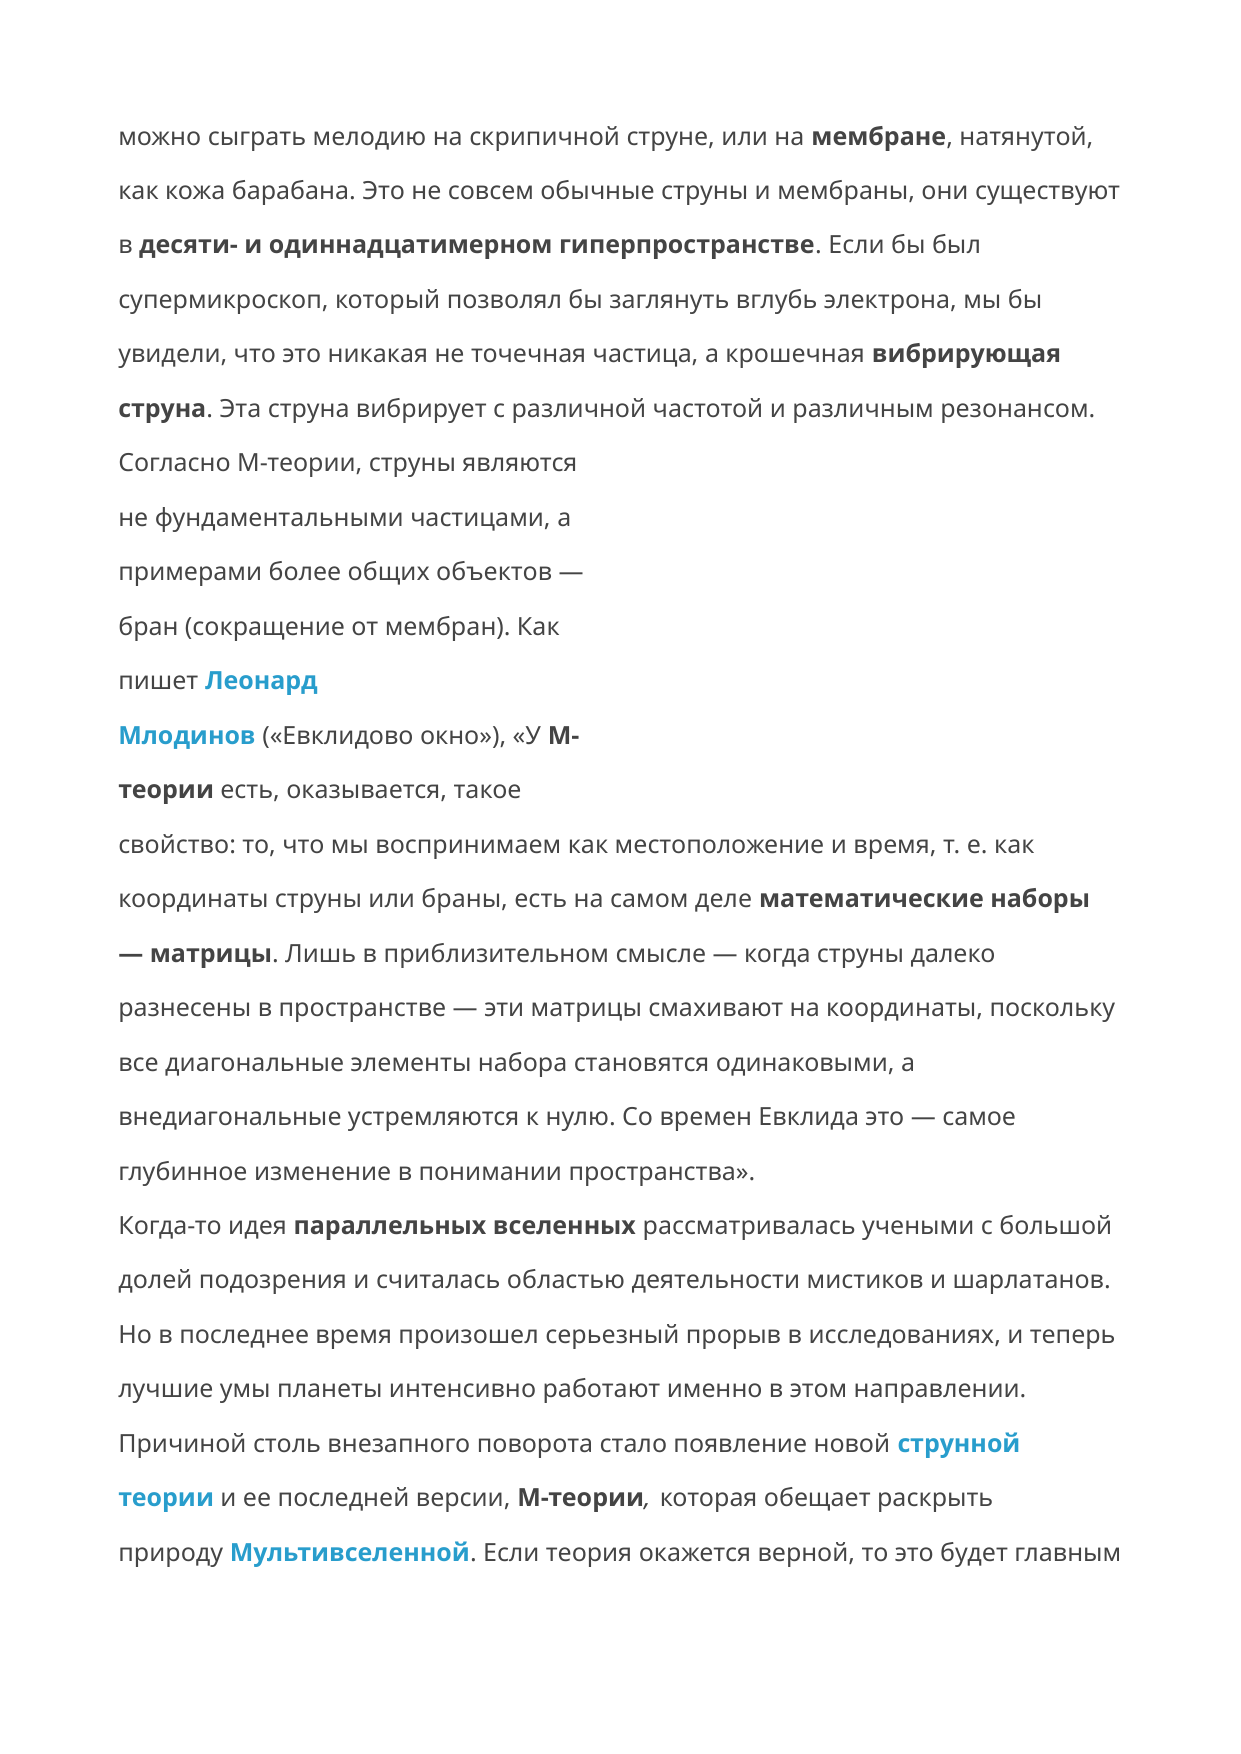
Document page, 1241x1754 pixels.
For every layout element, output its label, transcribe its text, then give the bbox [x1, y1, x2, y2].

text Когда-то идея параллельных вселенных рассматривалась учеными с большой долей подозрения и считалась областью деятельности мистиков и шарлатанов. Но в последнее время произошел серьезный прорыв в исследованиях, и теперь лучшие умы планеты интенсивно работают именно в этом направлении. Причиной столь внезапного поворота стало появление новой струнной теории и ее последней версии, М-теории, которая обещает раскрыть природу Мультивселенной. Если теория окажется верной, то это будет главным [118, 1208, 1122, 1569]
text можно сыграть мелодию на скрипичной струне, или на мембране, натянутой, как кожа барабана. Это не совсем обычные струны и мембраны, они существуют в десяти- и одиннадцатимерном гиперпространстве. Если бы был супермикроскоп, который позволял бы заглянуть вглубь электрона, мы бы увидели, что это никакая не точечная частица, а крошечная вибрирующая струна. Эта струна вибрирует с различной частотой и различным резонансом. [118, 118, 1122, 424]
text Согласно М-теории, струны являются не фундаментальными частицами, а примерами более общих объектов — бран (сокращение от мембран). Как пишет Леонард Млодинов («Евклидово окно»), «У М-теории есть, оказывается, такое свойство: то, что мы воспринимаем как местоположение и время, т. е. как координаты струны или браны, есть на самом деле математические наборы — матрицы. Лишь в приблизительном смысле — когда струны далеко разнесены в пространстве — эти матрицы смахивают на координаты, поскольку все диагональные элементы набора становятся одинаковыми, а внедиагональные устремляются к нулю. Со времен Евклида это — самое глубинное изменение в понимании пространства». [118, 445, 1122, 1187]
